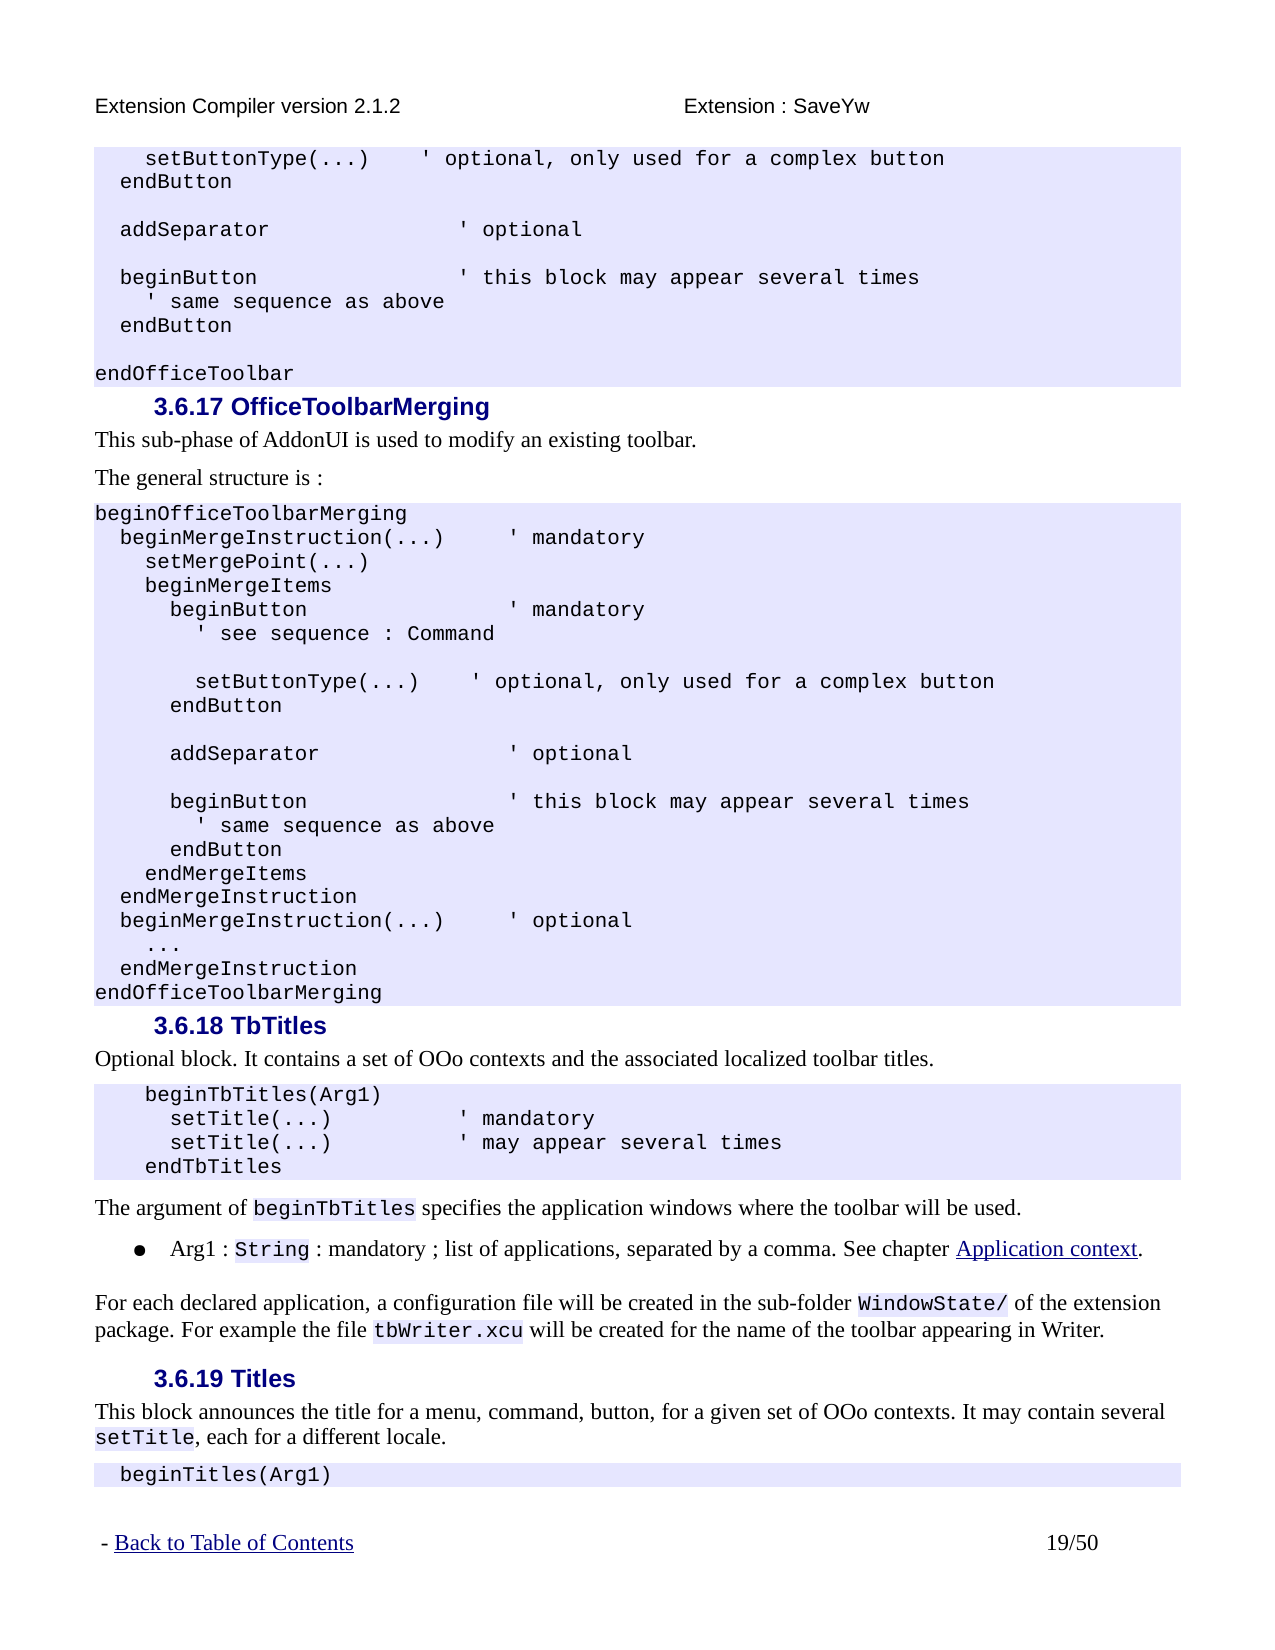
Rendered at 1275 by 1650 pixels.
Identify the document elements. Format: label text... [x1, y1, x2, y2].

text beginButton ' this block may appear several times [94, 791, 1181, 814]
text endButton [94, 838, 1181, 862]
subtitle TbTitles [153, 1012, 1181, 1040]
text For each declared application, a configuration file will be created in the sub-folder WindowState/ of the extension package. For example the file tbWriter.xcu will be created for the name of the toolbar appearing in Writer. [94, 1290, 1181, 1344]
text beginMergeInstruction(...) ' mandatory [94, 527, 1181, 551]
text endButton [94, 315, 1181, 339]
text beginMergeItems [94, 575, 1181, 599]
text ' same sequence as above [94, 291, 1181, 315]
text endMergeInstruction [94, 886, 1181, 910]
text setTitle(...) ' mandatory [94, 1108, 1181, 1132]
text endOfficeToolbar [94, 363, 1181, 387]
text endOfficeToolbarMerging [94, 982, 1181, 1006]
text endMergeItems [94, 862, 1181, 886]
text beginTitles(Arg1) [94, 1463, 1181, 1487]
text This block announces the title for a menu, command, button, for a given set of OOo contexts. It may contain several setTitle, each for a different locale. [94, 1398, 1181, 1451]
subtitle OfficeToolbarMerging [153, 393, 1181, 421]
text endTbTitles [94, 1156, 1181, 1180]
text setButtonType(...) ' optional, only used for a complex button [94, 671, 1181, 695]
text Optional block. It contains a set of OOo contexts and the associated localized toolbar titles. [94, 1046, 1181, 1072]
text ' same sequence as above [94, 814, 1181, 838]
text setMergePoint(...) [94, 551, 1181, 575]
text ... [94, 934, 1181, 958]
text ' see sequence : Command [94, 623, 1181, 647]
text This sub-phase of AddonUI is used to modify an existing toolbar. [94, 427, 1181, 452]
text endButton [94, 171, 1181, 195]
text addSeparator ' optional [94, 743, 1181, 767]
text The general structure is : [94, 465, 1181, 491]
text setTitle(...) ' may appear several times [94, 1132, 1181, 1156]
text beginTbTitles(Arg1) [94, 1084, 1181, 1108]
text beginMergeInstruction(...) ' optional [94, 910, 1181, 934]
text beginButton ' this block may appear several times [94, 267, 1181, 291]
text endMergeInstruction [94, 958, 1181, 982]
text setButtonType(...) ' optional, only used for a complex button [94, 147, 1181, 171]
text endButton [94, 695, 1181, 719]
text addSeparator ' optional [94, 219, 1181, 243]
text beginButton ' mandatory [94, 599, 1181, 623]
list Arg1 : String : mandatory ; list of applications, separated by a comma. See chapter Application context. [132, 1236, 1181, 1263]
text The argument of beginTbTitles specifies the application windows where the toolbar will be used. [94, 1194, 1181, 1221]
subtitle Titles [153, 1364, 1181, 1393]
text beginOfficeToolbarMerging [94, 503, 1181, 527]
